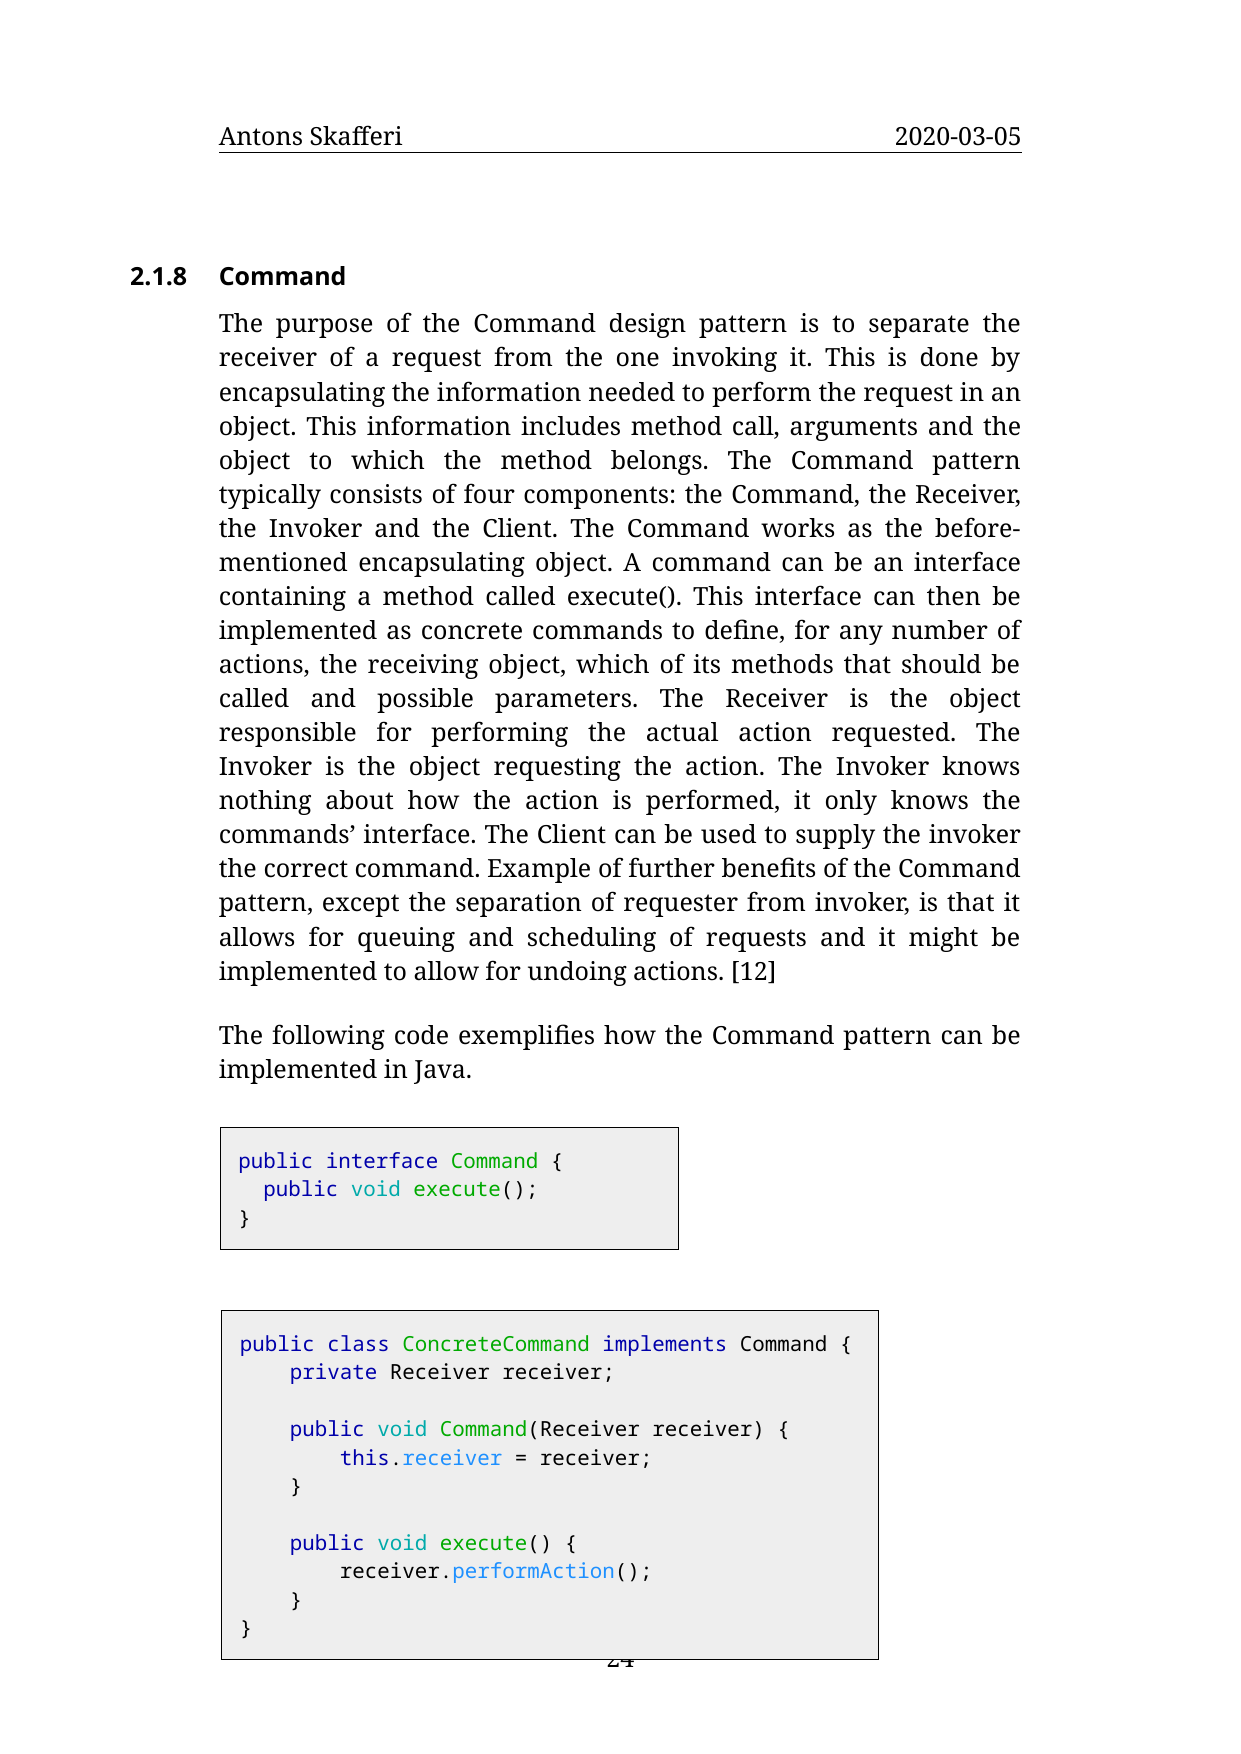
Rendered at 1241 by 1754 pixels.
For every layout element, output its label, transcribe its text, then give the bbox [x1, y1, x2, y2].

text The purpose of the Command design pattern is to separate the receiver of a request from the one invoking it. This is done by encapsulating the information needed to perform the request in an object. This information includes method call, arguments and the object to which the method belongs. The Command pattern typically consists of four components: the Command, the Receiver, the Invoker and the Client. The Command works as the before-mentioned encapsulating object. A command can be an interface containing a method called execute(). This interface can then be implemented as concrete commands to define, for any number of actions, the receiving object, which of its methods that should be called and possible parameters. The Receiver is the object responsible for performing the actual action requested. The Invoker is the object requesting the action. The Invoker knows nothing about how the action is performed, it only knows the commands’ interface. The Client can be used to supply the invoker the correct command. Example of further benefits of the Command pattern, except the separation of requester from invoker, is that it allows for queuing and scheduling of requests and it might be implemented to allow for undoing actions. [12] [218, 306, 1022, 987]
text The following code exemplifies how the Command pattern can be implemented in Java. [218, 1018, 1022, 1086]
subtitle Command [130, 259, 1022, 293]
